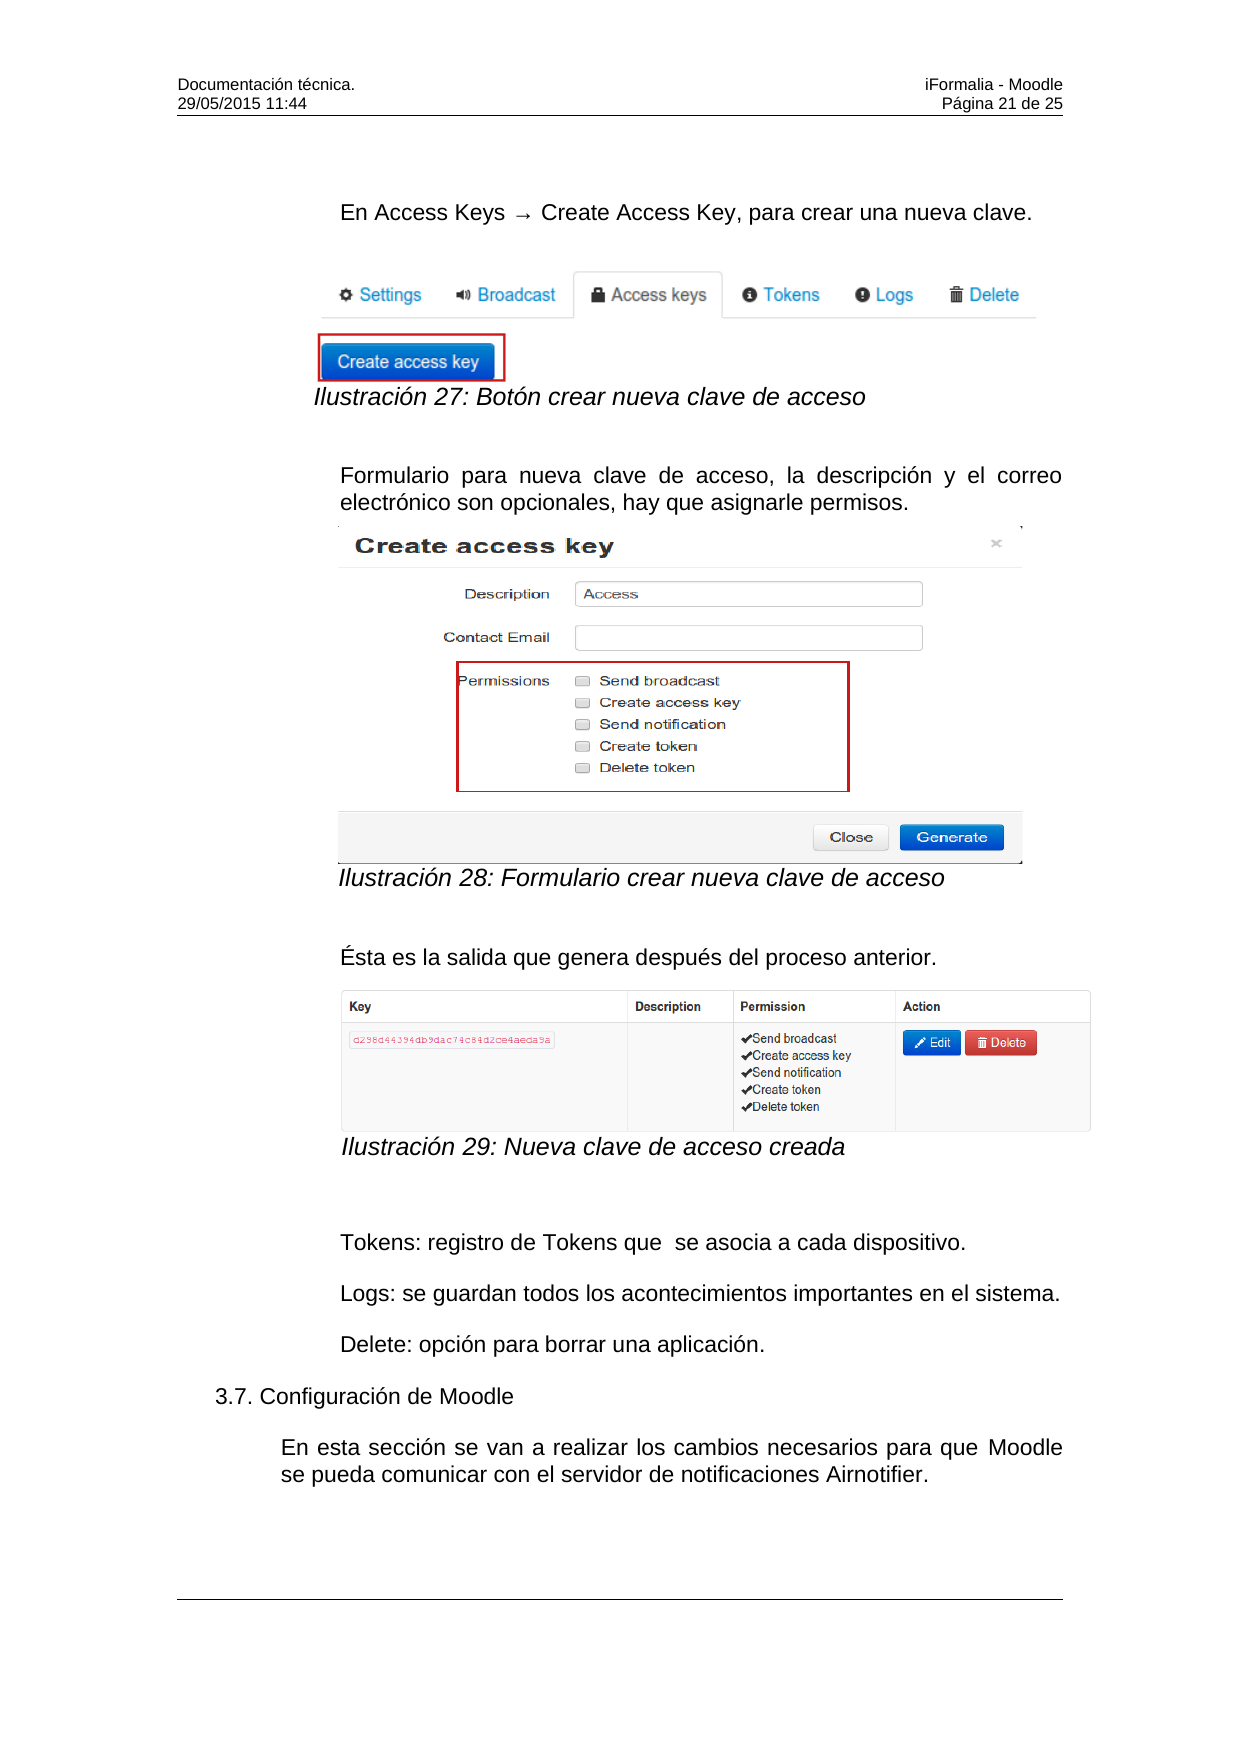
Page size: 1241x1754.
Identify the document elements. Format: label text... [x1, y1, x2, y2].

picture [338, 526, 1023, 864]
text Ilustración 27: Botón crear nueva clave de acceso [313, 383, 1037, 411]
text Delete: opción para borrar una aplicación. [340, 1331, 1063, 1358]
text En Access Keys → Create Access Key, para crear una nueva clave. [340, 199, 1063, 225]
picture [313, 259, 1037, 383]
text Ilustración 29: Nueva clave de acceso creada [341, 1132, 1091, 1161]
text Logs: se guardan todos los acontecimientos importantes en el sistema. [340, 1280, 1063, 1306]
text Ésta es la salida que genera después del proceso anterior. [340, 943, 1063, 970]
subtitle Configuración de Moodle [215, 1383, 1063, 1409]
text En esta sección se van a realizar los cambios necesarios para que Moodle se pueda comunicar con el servidor de notificaciones Airnotifier. [281, 1434, 1063, 1487]
text Tokens: registro de Tokens que se asocia a cada dispositivo. [340, 1229, 1063, 1255]
text Ilustración 28: Formulario crear nueva clave de acceso [338, 864, 1022, 892]
text Formulario para nueva clave de acceso, la descripción y el correo electrónico son opcionales, hay que asignarle permisos. [340, 462, 1063, 515]
picture [341, 990, 1092, 1132]
